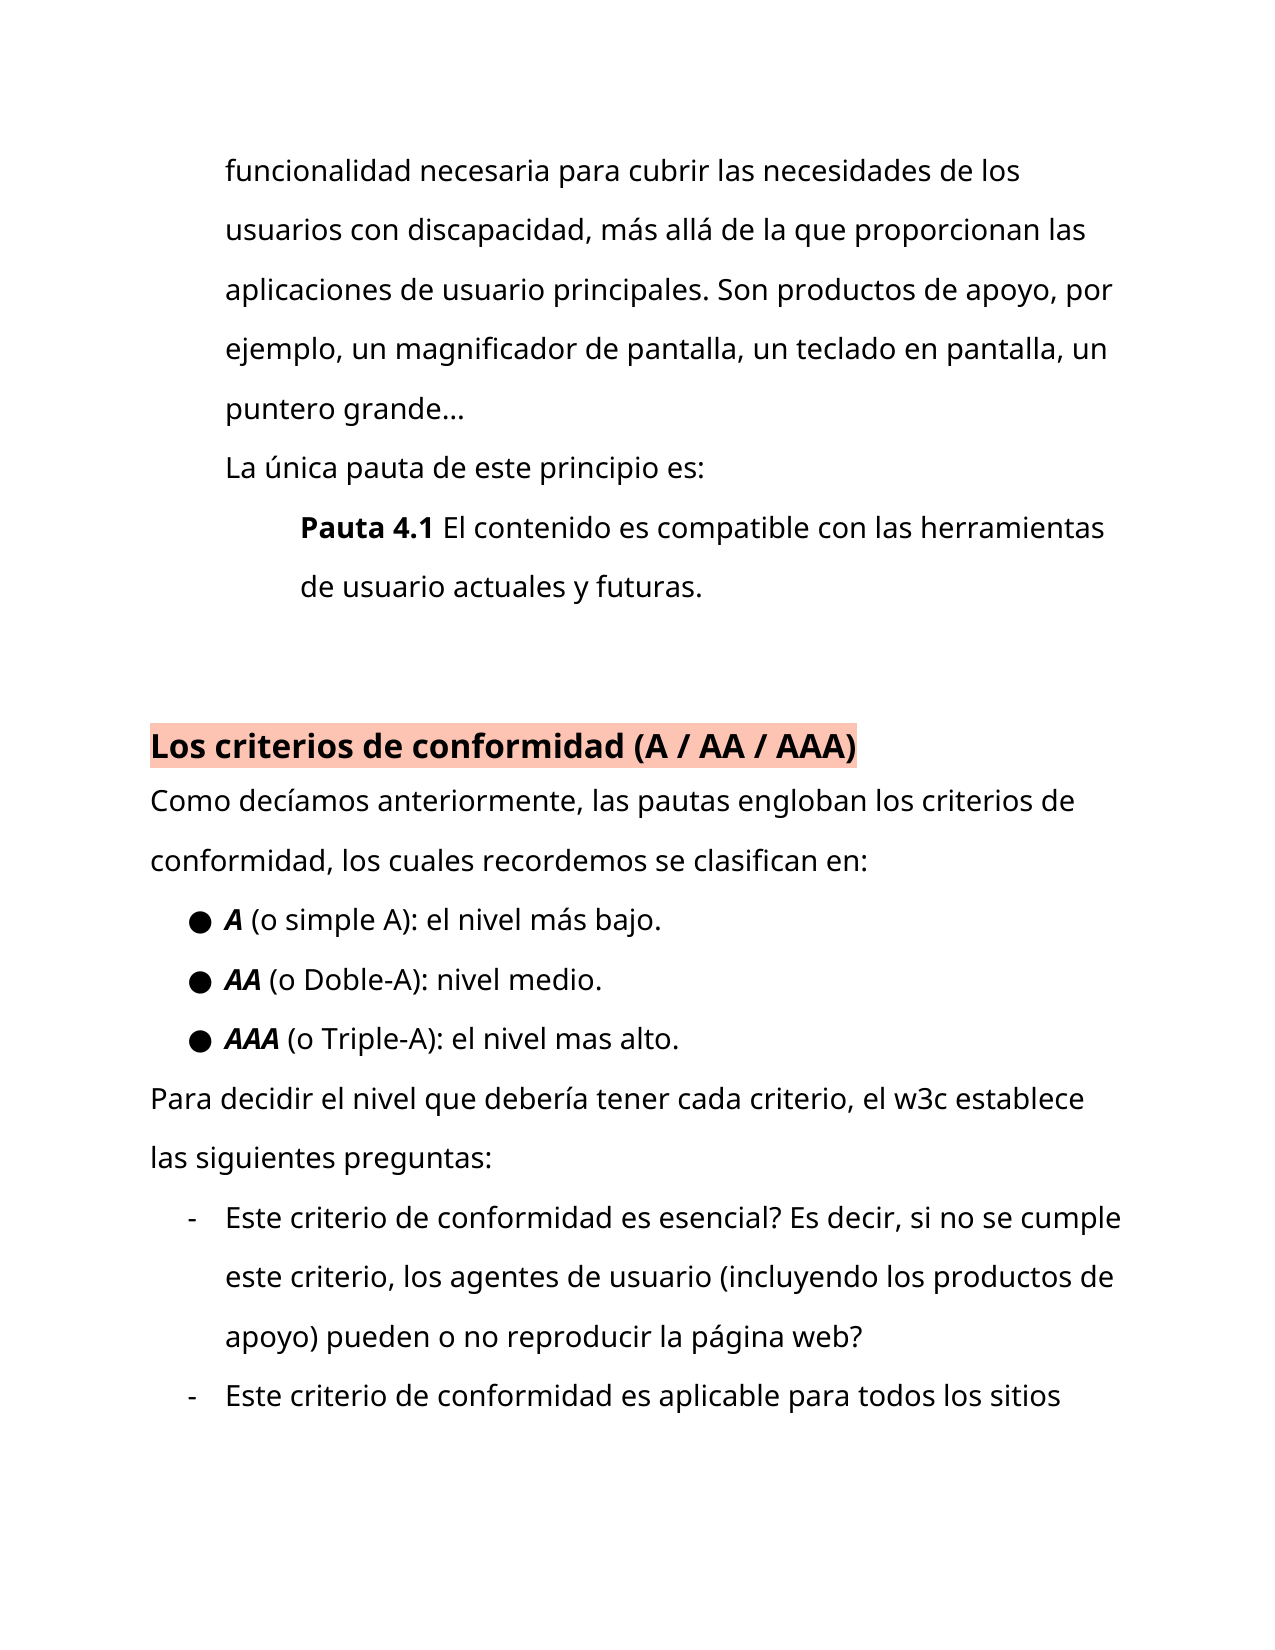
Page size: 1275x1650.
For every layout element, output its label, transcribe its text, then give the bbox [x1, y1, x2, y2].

text Como decíamos anteriormente, las pautas engloban los criterios de conformidad, los cuales recordemos se clasifican en: [150, 781, 1125, 880]
text Para decidir el nivel que debería tener cada criterio, el w3c establece las siguientes preguntas: [150, 1078, 1125, 1177]
list AAA (o Triple-A): el nivel mas alto. [187, 1019, 1125, 1058]
list Este criterio de conformidad es esencial? Es decir, si no se cumple este criterio, los agentes de usuario (incluyendo los productos de apoyo) pueden o no reproducir la página web? [187, 1197, 1125, 1356]
subtitle Los criterios de conformidad (A / AA / AAA) [857, 723, 1125, 768]
text Pauta 4.1 El contenido es compatible con las herramientas de usuario actuales y futuras. [300, 507, 1125, 606]
text La única pauta de este principio es: [225, 447, 1125, 487]
list AA (o Doble-A): nivel medio. [187, 959, 1125, 999]
list A (o simple A): el nivel más bajo. [187, 900, 1125, 939]
text funcionalidad necesaria para cubrir las necesidades de los usuarios con discapacidad, más allá de la que proporcionan las aplicaciones de usuario principales. Son productos de apoyo, por ejemplo, un magnificador de pantalla, un teclado en pantalla, un puntero grande… [225, 150, 1125, 428]
list Este criterio de conformidad es aplicable para todos los sitios [187, 1376, 1125, 1415]
